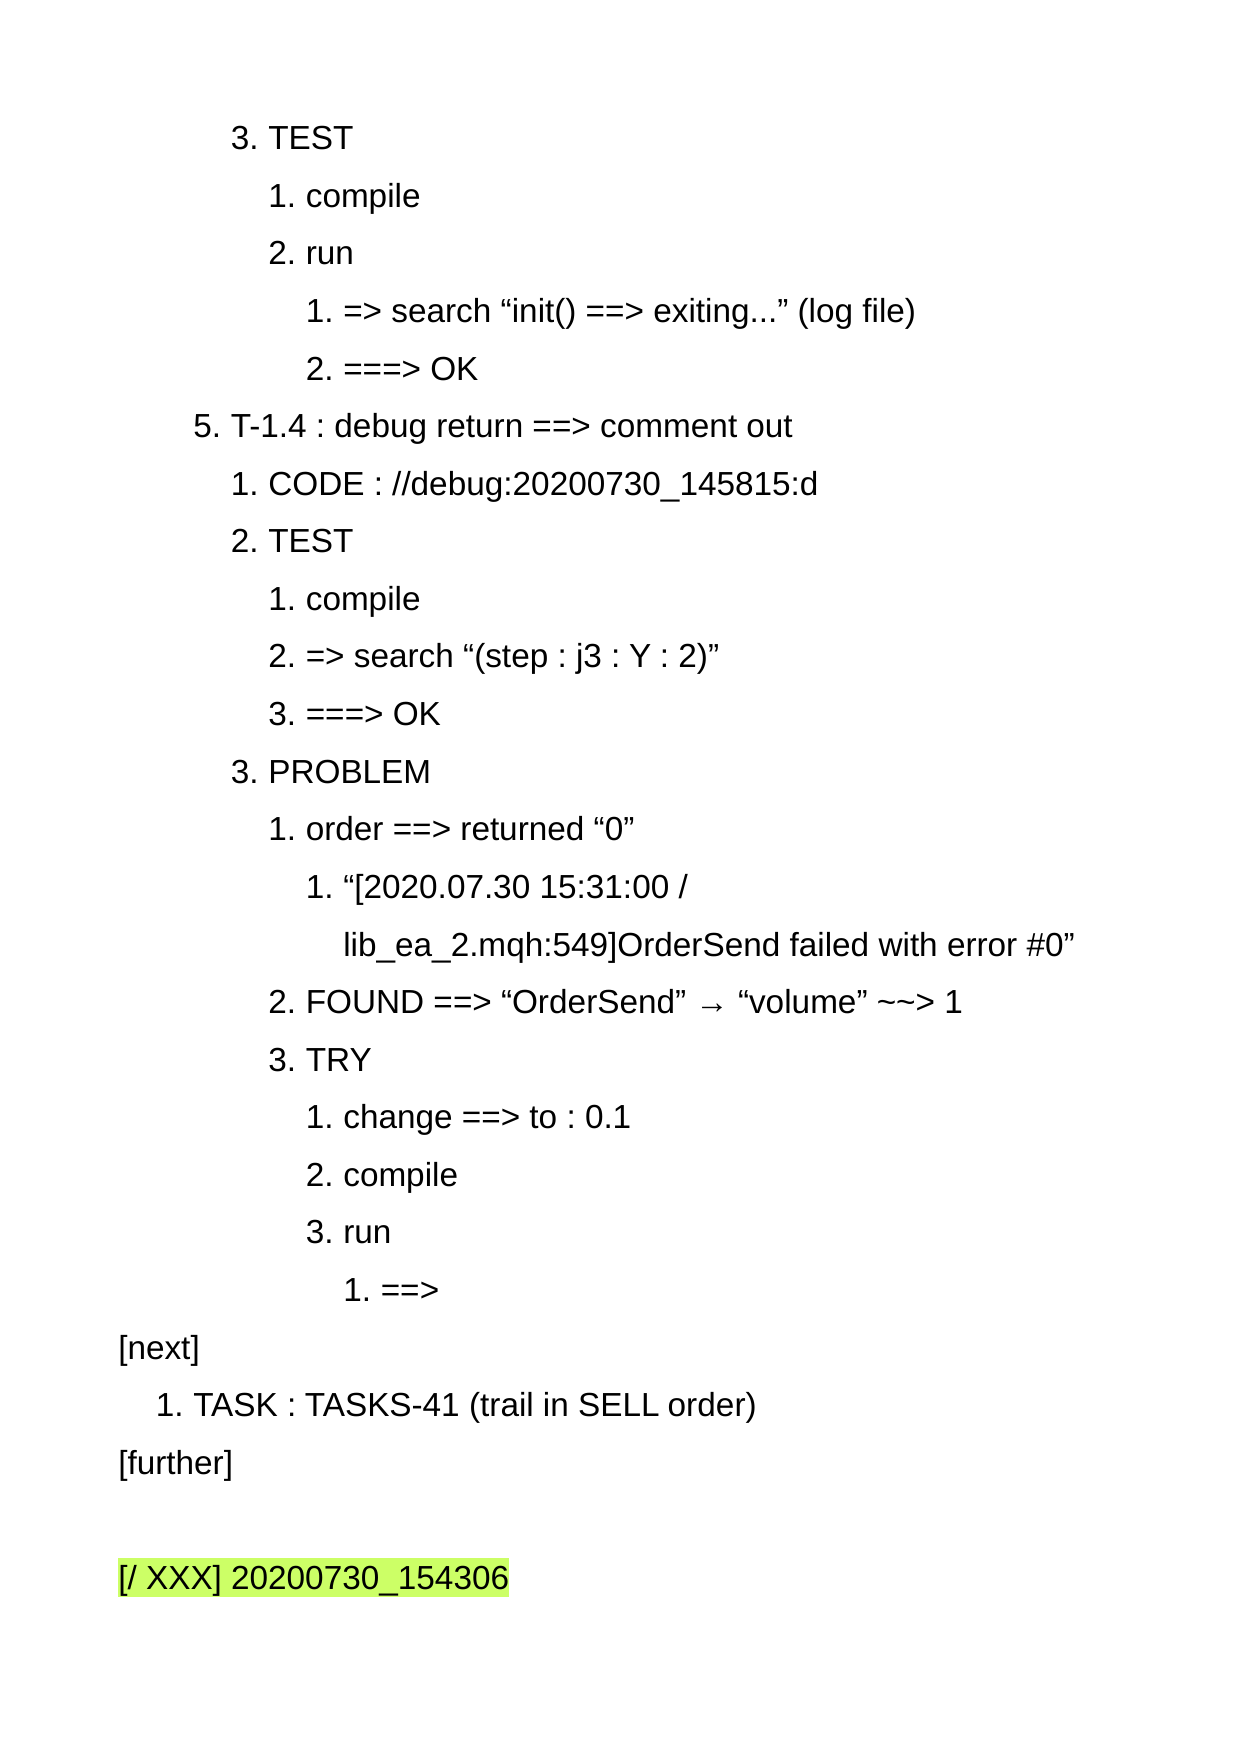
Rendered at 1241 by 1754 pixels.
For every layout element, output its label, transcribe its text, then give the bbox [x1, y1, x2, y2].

list ===> OK [268, 694, 1122, 733]
list run [268, 233, 1122, 272]
list => search “init() ==> exiting...” (log file) [306, 291, 1122, 329]
list PROBLEM [231, 752, 1122, 790]
list “[2020.07.30 15:31:00 / lib_ea_2.mqh:549]OrderSend failed with error #0” [306, 867, 1122, 963]
text [further] [118, 1443, 1122, 1481]
list ===> OK [306, 348, 1122, 387]
text [next] [118, 1328, 1122, 1366]
list => search “(step : j3 : Y : 2)” [268, 637, 1122, 675]
list run [306, 1213, 1122, 1251]
list TRY [268, 1040, 1122, 1078]
list TEST [231, 118, 1122, 157]
list compile [268, 579, 1122, 617]
list TEST [231, 521, 1122, 560]
list compile [268, 176, 1122, 214]
list change ==> to : 0.1 [306, 1097, 1122, 1136]
list T-1.4 : debug return ==> comment out [193, 406, 1122, 444]
list TASK : TASKS-41 (trail in SELL order) [156, 1385, 1122, 1424]
list compile [306, 1155, 1122, 1193]
text [/ XXX] 20200730_154306 [118, 1501, 1122, 1597]
list CODE : //debug:20200730_145815:d [231, 464, 1122, 502]
list order ==> returned “0” [268, 809, 1122, 848]
list ==> [343, 1270, 1122, 1309]
list FOUND ==> “OrderSend” → “volume” ~~> 1 [268, 982, 1122, 1021]
